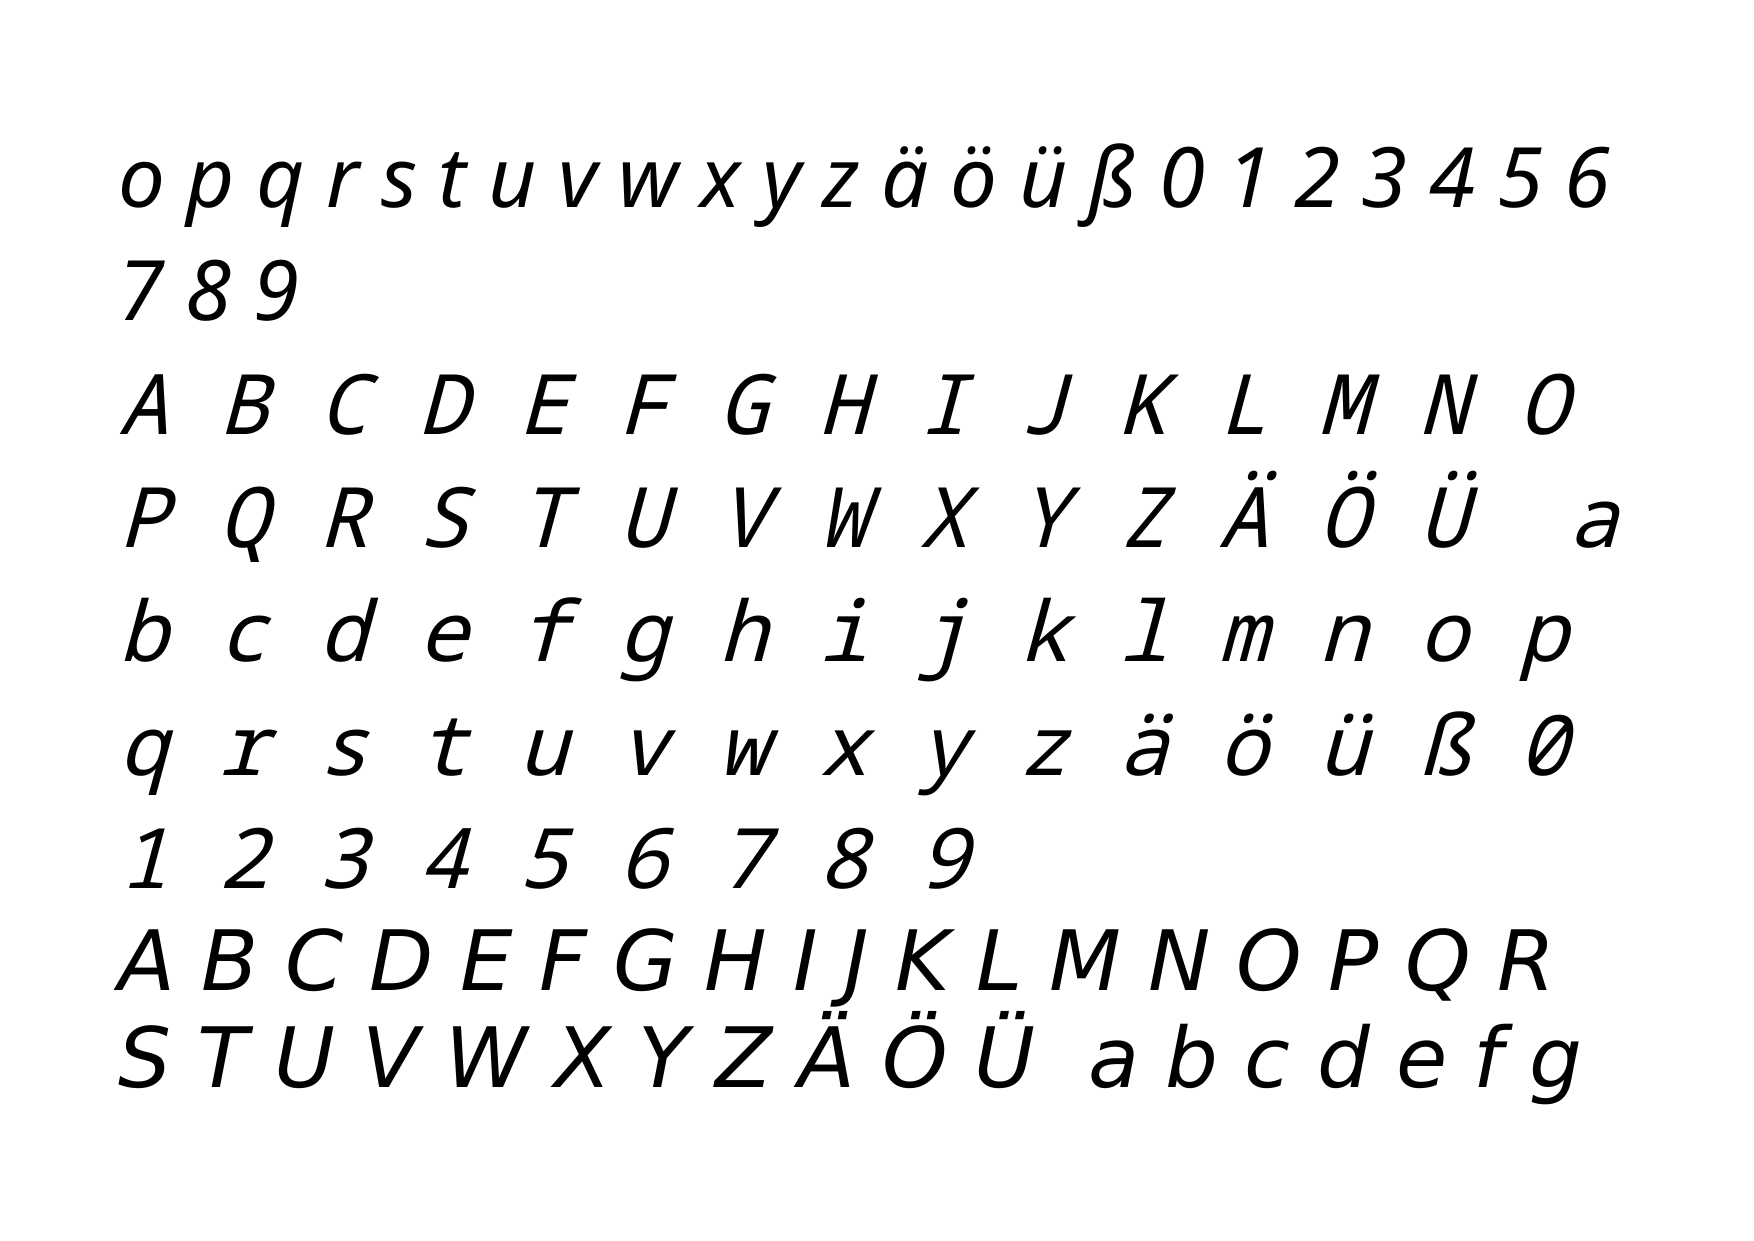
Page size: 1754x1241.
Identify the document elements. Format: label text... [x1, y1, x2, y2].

text A B C D E F G H I J K L M N O P Q R S T U V W X Y Z Ä Ö Ü a b c d e f g [118, 913, 1635, 1107]
text o p q r s t u v w x y z ä ö ü ß 0 1 2 3 4 5 6 7 8 9 [118, 118, 1635, 345]
text A B C D E F G H I J K L M N O P Q R S T U V W X Y Z Ä Ö Ü a b c d e f g h i j k l m n o p q r s t u v w x y z ä ö ü ß 0 1 2 3 4 5 6 7 8 9 [118, 345, 1635, 913]
